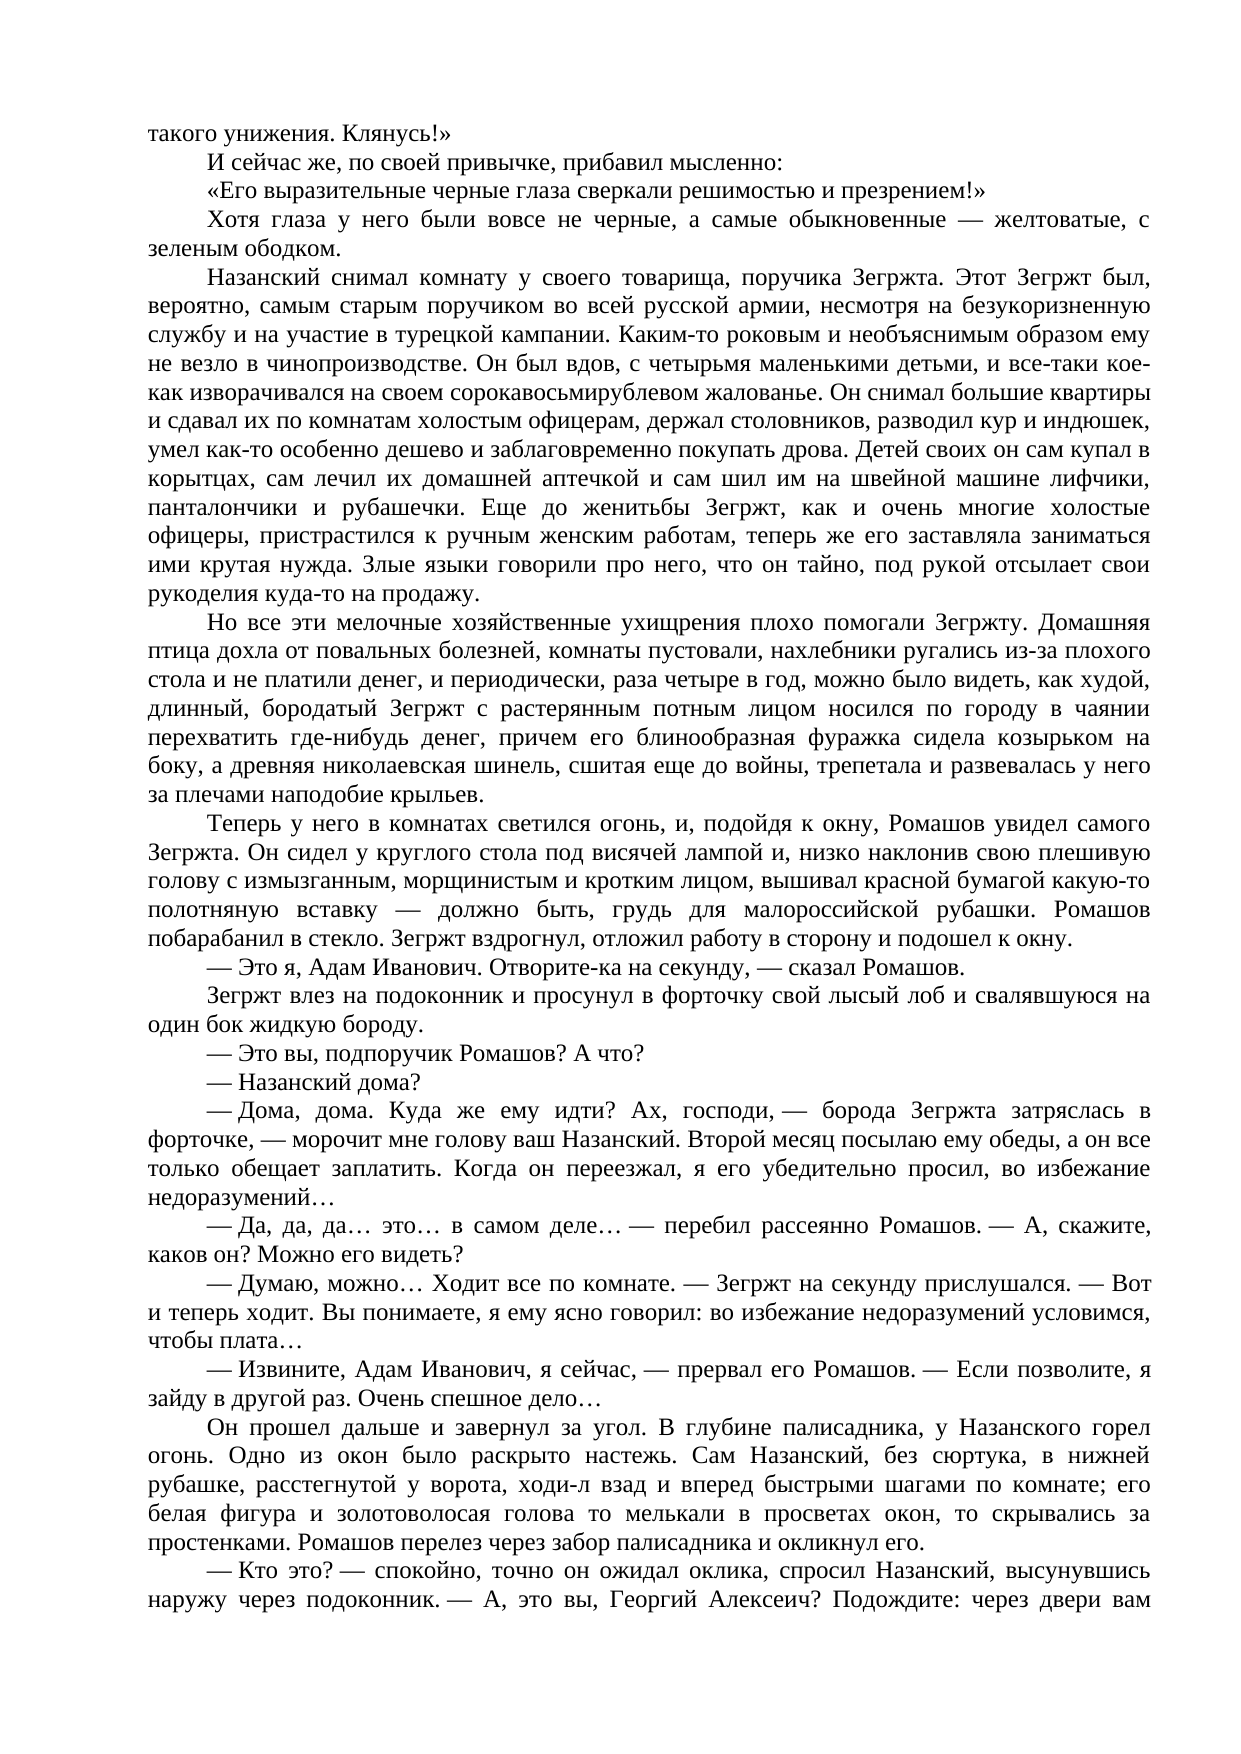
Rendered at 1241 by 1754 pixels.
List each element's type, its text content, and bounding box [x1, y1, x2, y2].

text «Его выразительные черные глаза сверкали решимостью и презрением!» [148, 176, 1152, 204]
text — Извините, Адам Иванович, я сейчас, — прервал его Ромашов. — Если позволите, я зайду в другой раз. Очень спешное дело… [148, 1354, 1152, 1412]
text — Это вы, подпоручик Ромашов? А что? [148, 1038, 1152, 1067]
text — Кто это? — спокойно, точно он ожидал оклика, спросил Назанский, высунувшись наружу через подоконник. — А, это вы, Георгий Алексеич? Подождите: через двери вам [148, 1556, 1152, 1613]
text такого унижения. Клянусь!» [148, 118, 1152, 147]
text — Назанский дома? [148, 1067, 1152, 1096]
text Теперь у него в комнатах светился огонь, и, подойдя к окну, Ромашов увидел самого Зегржта. Он сидел у круглого стола под висячей лампой и, низко наклонив свою плешивую голову с измызганным, морщинистым и кротким лицом, вышивал красной бумагой какую-то полотняную вставку — должно быть, грудь для малороссийской рубашки. Ромашов побарабанил в стекло. Зегржт вздрогнул, отложил работу в сторону и подошел к окну. [148, 808, 1152, 952]
text И сейчас же, по своей привычке, прибавил мысленно: [148, 147, 1152, 176]
text Хотя глаза у него были вовсе не черные, а самые обыкновенные — желтоватые, с зеленым ободком. [148, 204, 1152, 262]
text Он прошел дальше и завернул за угол. В глубине палисадника, у Назанского горел огонь. Одно из окон было раскрыто настежь. Сам Назанский, без сюртука, в нижней рубашке, расстегнутой у ворота, ходи-л взад и вперед быстрыми шагами по комнате; его белая фигура и золотоволосая голова то мелькали в просветах окон, то скрывались за простенками. Ромашов перелез через забор палисадника и окликнул его. [148, 1412, 1152, 1556]
text — Дома, дома. Куда же ему идти? Ах, господи, — борода Зегржта затряслась в форточке, — морочит мне голову ваш Назанский. Второй месяц посылаю ему обеды, а он все только обещает заплатить. Когда он переезжал, я его убедительно просил, во избежание недоразумений… [148, 1096, 1152, 1211]
text — Думаю, можно… Ходит все по комнате. — Зегржт на секунду прислушался. — Вот и теперь ходит. Вы понимаете, я ему ясно говорил: во избежание недоразумений условимся, чтобы плата… [148, 1268, 1152, 1354]
text — Да, да, да… это… в самом деле… — перебил рассеянно Ромашов. — А, скажите, каков он? Можно его видеть? [148, 1211, 1152, 1268]
text — Это я, Адам Иванович. Отворите-ка на секунду, — сказал Ромашов. [148, 952, 1152, 981]
text Но все эти мелочные хозяйственные ухищрения плохо помогали Зегржту. Домашняя птица дохла от повальных болезней, комнаты пустовали, нахлебники ругались из-за плохого стола и не платили денег, и периодически, раза четыре в год, можно было видеть, как худой, длинный, бородатый Зегржт с растерянным потным лицом носился по городу в чаянии перехватить где-нибудь денег, причем его блинообразная фуражка сидела козырьком на боку, а древняя николаевская шинель, сшитая еще до войны, трепетала и развевалась у него за плечами наподобие крыльев. [148, 607, 1152, 808]
text Назанский снимал комнату у своего товарища, поручика Зегржта. Этот Зегржт был, вероятно, самым старым поручиком во всей русской армии, несмотря на безукоризненную службу и на участие в турецкой кампании. Каким-то роковым и необъяснимым образом ему не везло в чинопроизводстве. Он был вдов, с четырьмя маленькими детьми, и все-таки кое-как изворачивался на своем сорокавосьмирублевом жалованье. Он снимал большие квартиры и сдавал их по комнатам холостым офицерам, держал столовников, разводил кур и индюшек, умел как-то особенно дешево и заблаговременно покупать дрова. Детей своих он сам купал в корытцах, сам лечил их домашней аптечкой и сам шил им на швейной машине лифчики, панталончики и рубашечки. Еще до женитьбы Зегржт, как и очень многие холостые офицеры, пристрастился к ручным женским работам, теперь же его заставляла заниматься ими крутая нужда. Злые языки говорили про него, что он тайно, под рукой отсылает свои рукоделия куда-то на продажу. [148, 262, 1152, 607]
text Зегржт влез на подоконник и просунул в форточку свой лысый лоб и свалявшуюся на один бок жидкую бороду. [148, 981, 1152, 1038]
